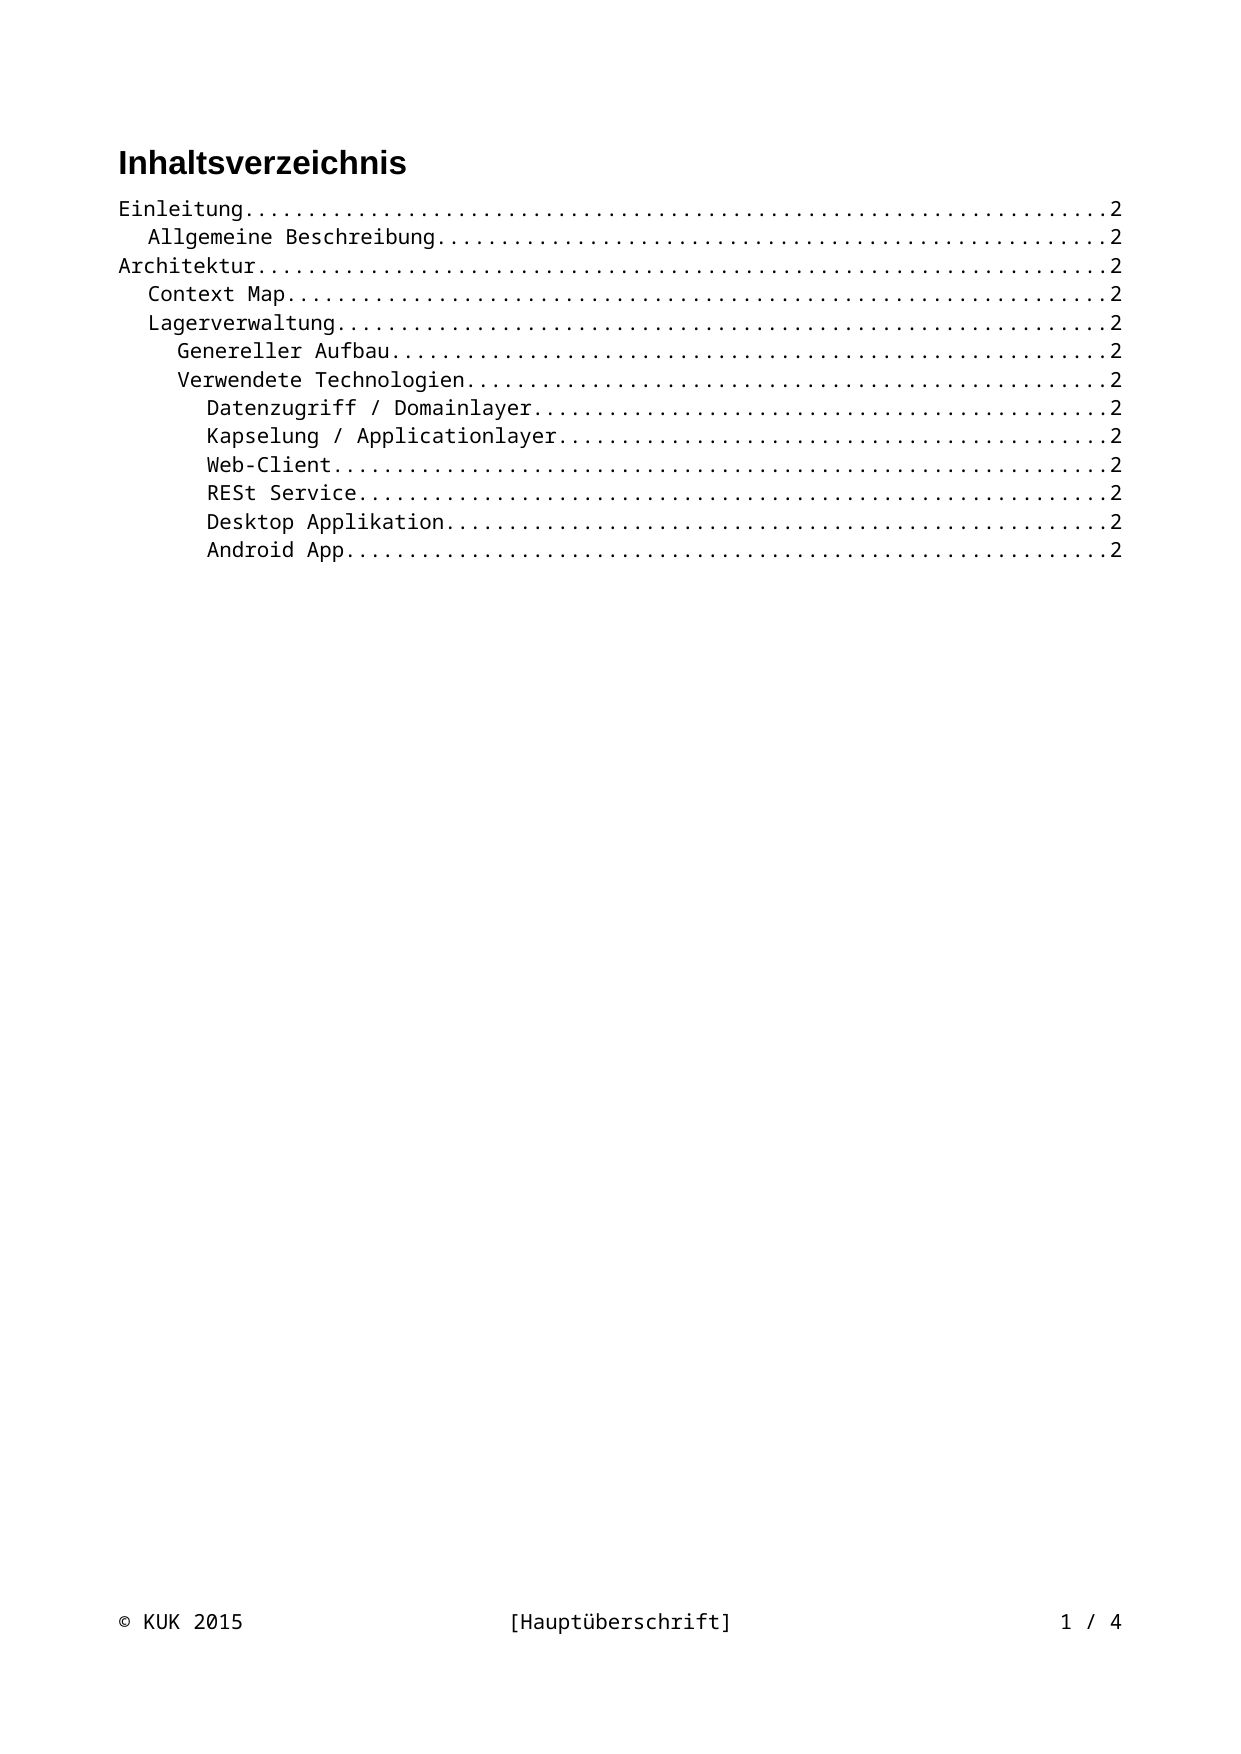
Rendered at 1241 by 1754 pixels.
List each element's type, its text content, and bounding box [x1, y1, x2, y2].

text Kapselung / Applicationlayer 2 [207, 422, 1122, 450]
text Web-Client 2 [207, 450, 1122, 478]
text Lagerverwaltung 2 [148, 308, 1122, 336]
text Einleitung 2 [118, 194, 1122, 222]
text Android App 2 [207, 535, 1122, 564]
text Datenzugriff / Domainlayer 2 [207, 393, 1122, 422]
subtitle Inhaltsverzeichnis [118, 143, 1122, 182]
text Desktop Applikation 2 [207, 507, 1122, 535]
text Verwendete Technologien 2 [177, 365, 1122, 393]
text Genereller Aufbau 2 [177, 336, 1122, 365]
text RESt Service 2 [207, 478, 1122, 507]
text Allgemeine Beschreibung 2 [148, 222, 1122, 251]
text Context Map 2 [148, 279, 1122, 308]
text Architektur 2 [118, 251, 1122, 279]
